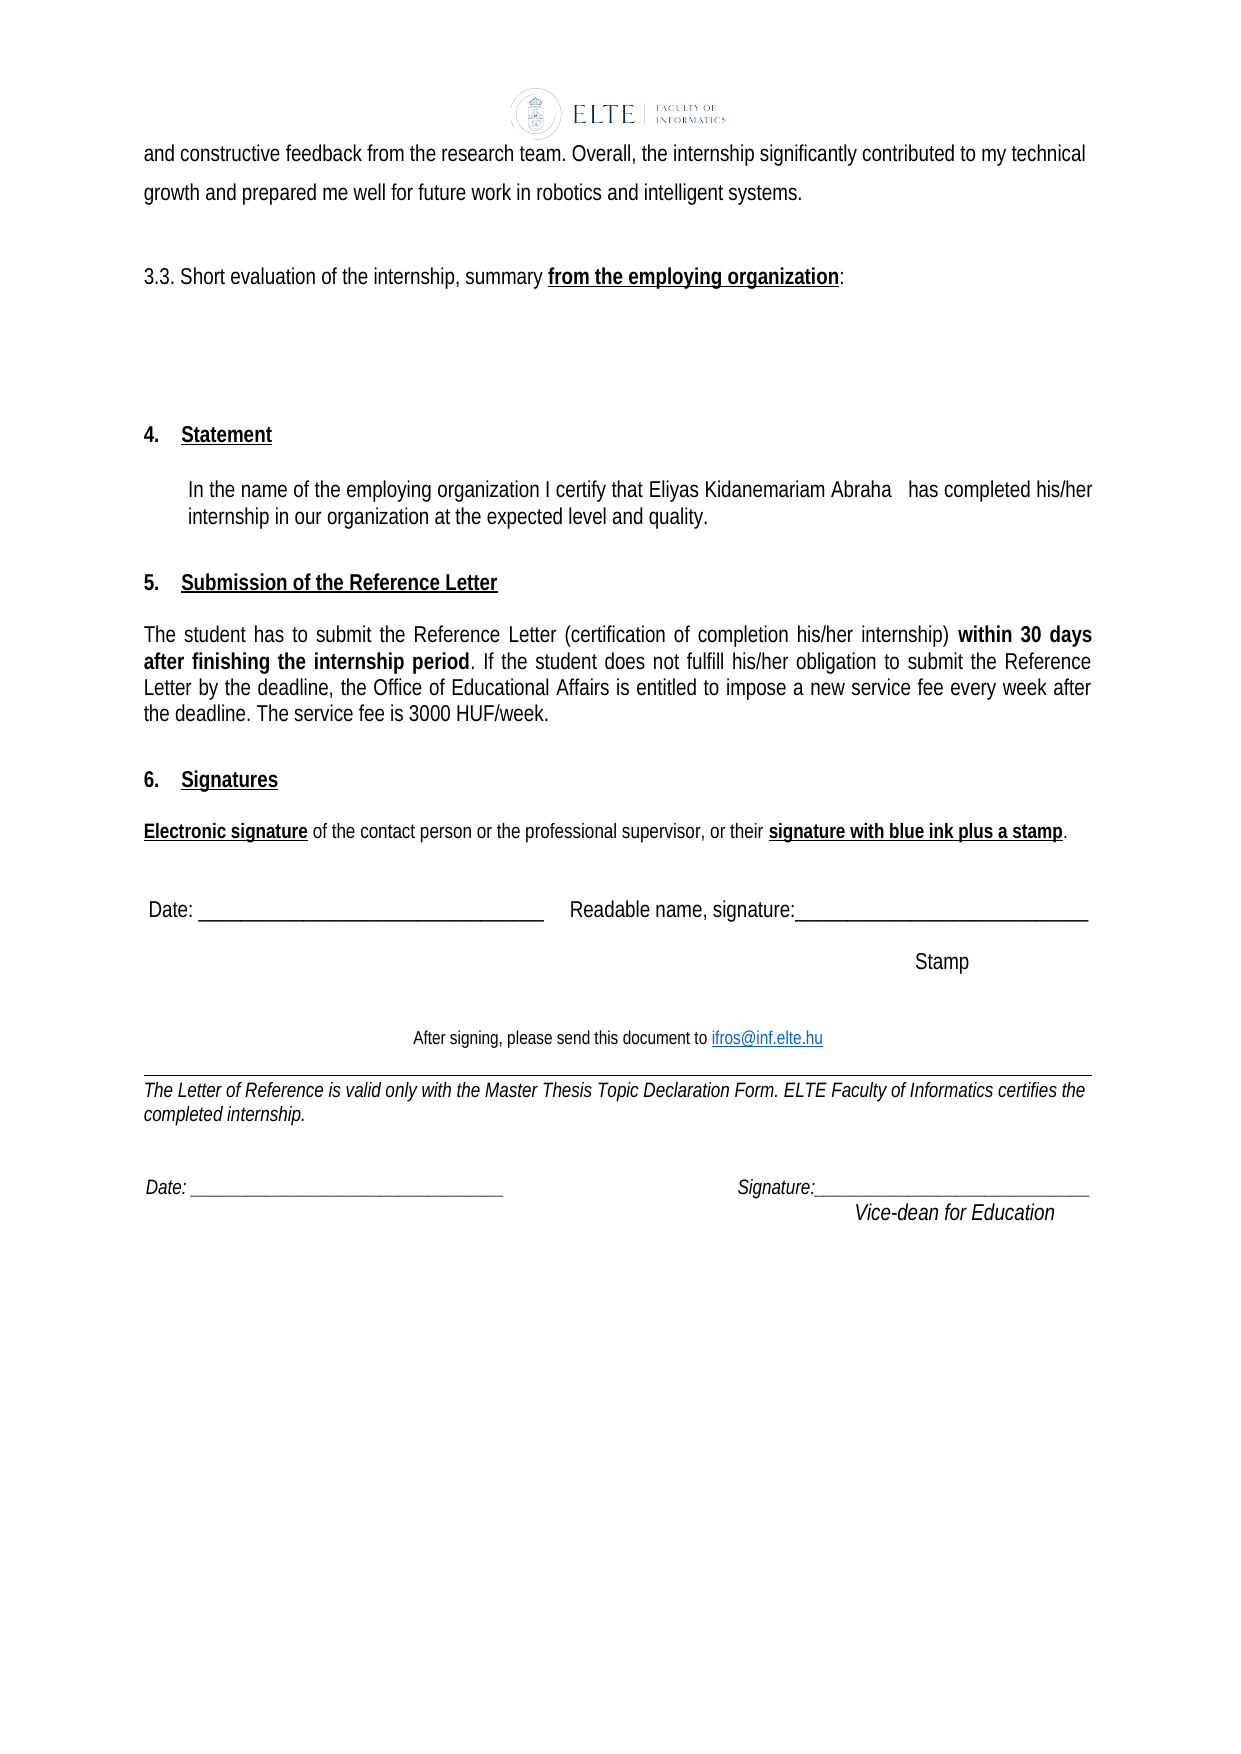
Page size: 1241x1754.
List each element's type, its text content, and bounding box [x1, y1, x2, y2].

text Date: _________________________________ Signature:_____________________________ [143, 1175, 1092, 1199]
text 3.3. Short evaluation of the internship, summary from the employing organization: [143, 263, 1092, 290]
picture [511, 88, 726, 140]
list Signatures [143, 766, 1092, 792]
text Stamp [143, 948, 1092, 974]
text and constructive feedback from the research team. Overall, the internship significantly contributed to my technical growth and prepared me well for future work in robotics and intelligent systems. [143, 139, 1092, 205]
text The Letter of Reference is valid only with the Master Thesis Topic Declaration Form. ELTE Faculty of Informatics certifies the completed internship. [143, 1076, 1092, 1126]
text After signing, please send this document to ifros@inf.elte.hu [143, 1027, 1092, 1049]
text The student has to submit the Reference Letter (certification of completion his/her internship) within 30 days after finishing the internship period. If the student does not fulfill his/her obligation to submit the Reference Letter by the deadline, the Office of Educational Affairs is entitled to impose a new service fee every week after the deadline. The service fee is 3000 HUF/week. [143, 621, 1092, 727]
list Submission of the Reference Letter [143, 568, 1092, 595]
list Statement [143, 421, 1092, 448]
text Electronic signature of the contact person or the professional supervisor, or their signature with blue ink plus a stamp. [143, 819, 1092, 843]
text In the name of the employing organization I certify that Eliyas Kidanemariam Abraha has completed his/her internship in our organization at the expected level and quality. [188, 474, 1092, 529]
text Vice-dean for Education [143, 1199, 1092, 1278]
text Date: _________________________________ Readable name, signature:____________________________ [143, 896, 1092, 922]
